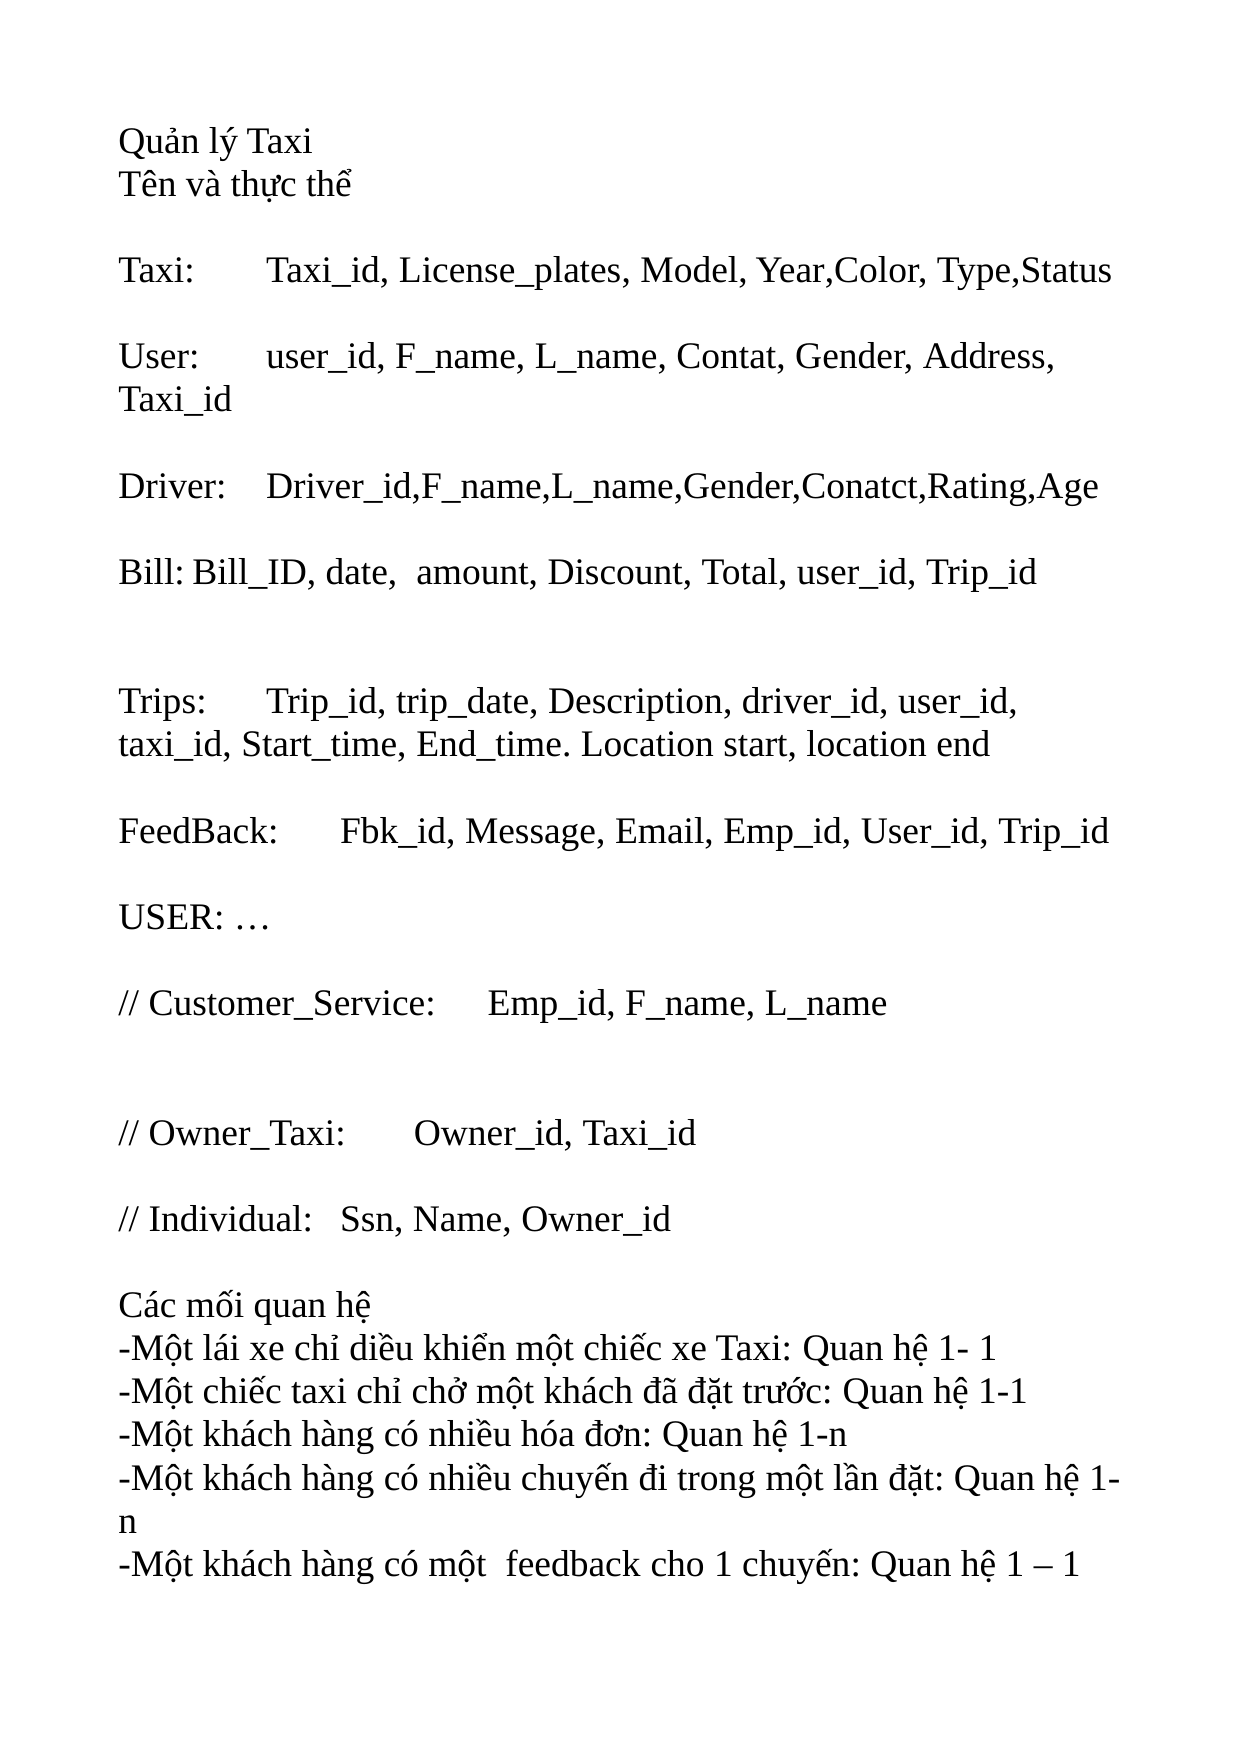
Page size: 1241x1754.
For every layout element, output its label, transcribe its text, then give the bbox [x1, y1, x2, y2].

text USER: … [118, 894, 1122, 937]
text -Một khách hàng có nhiều chuyến đi trong một lần đặt: Quan hệ 1-n [118, 1455, 1122, 1541]
text Driver: Driver_id,F_name,L_name,Gender,Conatct,Rating,Age [118, 463, 1122, 506]
text Bill: Bill_ID, date, amount, Discount, Total, user_id, Trip_id [118, 549, 1122, 592]
text User: user_id, F_name, L_name, Contat, Gender, Address, Taxi_id [118, 334, 1122, 420]
text FeedBack: Fbk_id, Message, Email, Emp_id, User_id, Trip_id [118, 808, 1122, 851]
text Taxi: Taxi_id, License_plates, Model, Year,Color, Type,Status [118, 247, 1122, 291]
text -Một khách hàng có nhiều hóa đơn: Quan hệ 1-n [118, 1412, 1122, 1455]
text -Một lái xe chỉ diều khiển một chiếc xe Taxi: Quan hệ 1- 1 [118, 1326, 1122, 1369]
text Các mối quan hệ [118, 1282, 1122, 1326]
text Quản lý Taxi [118, 118, 1122, 161]
text -Một chiếc taxi chỉ chở một khách đã đặt trước: Quan hệ 1-1 [118, 1369, 1122, 1412]
text Trips: Trip_id, trip_date, Description, driver_id, user_id, taxi_id, Start_time, End_time. Location start, location end [118, 679, 1122, 765]
text // Individual: Ssn, Name, Owner_id [118, 1196, 1122, 1239]
text // Customer_Service: Emp_id, F_name, L_name [118, 981, 1122, 1024]
text // Owner_Taxi: Owner_id, Taxi_id [118, 1110, 1122, 1153]
text -Một khách hàng có một feedback cho 1 chuyến: Quan hệ 1 – 1 [118, 1541, 1122, 1584]
text Tên và thực thể [118, 161, 1122, 204]
